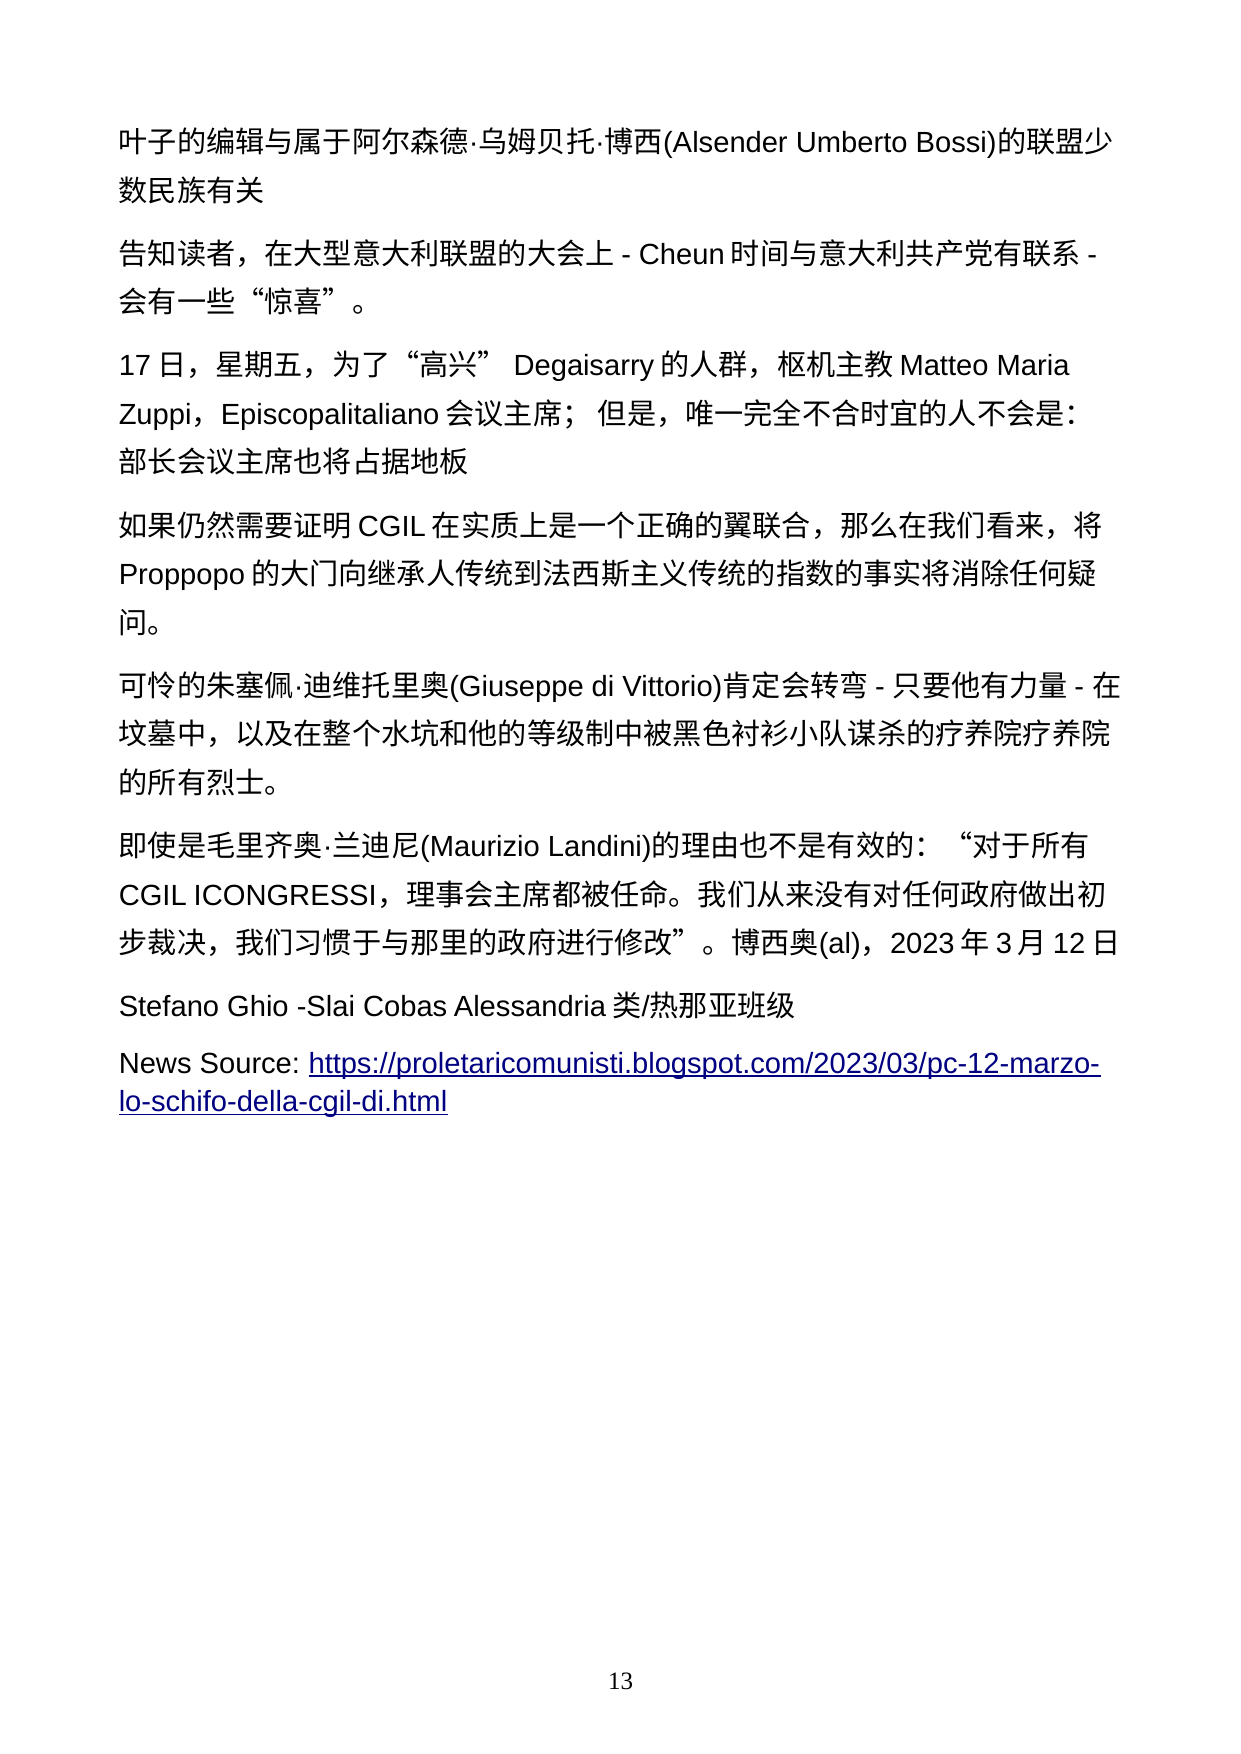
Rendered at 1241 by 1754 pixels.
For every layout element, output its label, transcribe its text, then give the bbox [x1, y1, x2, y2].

text 告知读者，在大型意大利联盟的大会上 - Cheun时间与意大利共产党有联系 - 会有一些“惊喜”。 [118, 230, 1122, 321]
text 即使是毛里齐奥·兰迪尼(Maurizio Landini)的理由也不是有效的：“对于所有CGIL ICONGRESSI，理事会主席都被任命。我们从来没有对任何政府做出初步裁决，我们习惯于与那里的政府进行修改”。博西奥(al)，2023年3月12日 [118, 822, 1122, 962]
text 可怜的朱塞佩·迪维托里奥(Giuseppe di Vittorio)肯定会转弯 - 只要他有力量 - 在坟墓中，以及在整个水坑和他的等级制中被黑色衬衫小队谋杀的疗养院疗养院的所有烈士。 [118, 662, 1122, 802]
text 如果仍然需要证明CGIL在实质上是一个正确的翼联合，那么在我们看来，将Proppopo的大门向继承人传统到法西斯主义传统的指数的事实将消除任何疑问。 [118, 502, 1122, 641]
text 叶子的编辑与属于阿尔森德·乌姆贝托·博西(Alsender Umberto Bossi)的联盟少数民族有关 [118, 118, 1122, 209]
text News Source: https://proletaricomunisti.blogspot.com/2023/03/pc-12-marzo-lo-schifo-della-cgil-di.html [118, 1046, 1122, 1118]
text Stefano Ghio -Slai Cobas Alessandria类/热那亚班级 [118, 983, 1122, 1025]
text 17日，星期五，为了“高兴” Degaisarry的人群，枢机主教Matteo Maria Zuppi，Episcopalitaliano会议主席； 但是，唯一完全不合时宜的人不会是：部长会议主席也将占据地板 [118, 342, 1122, 481]
